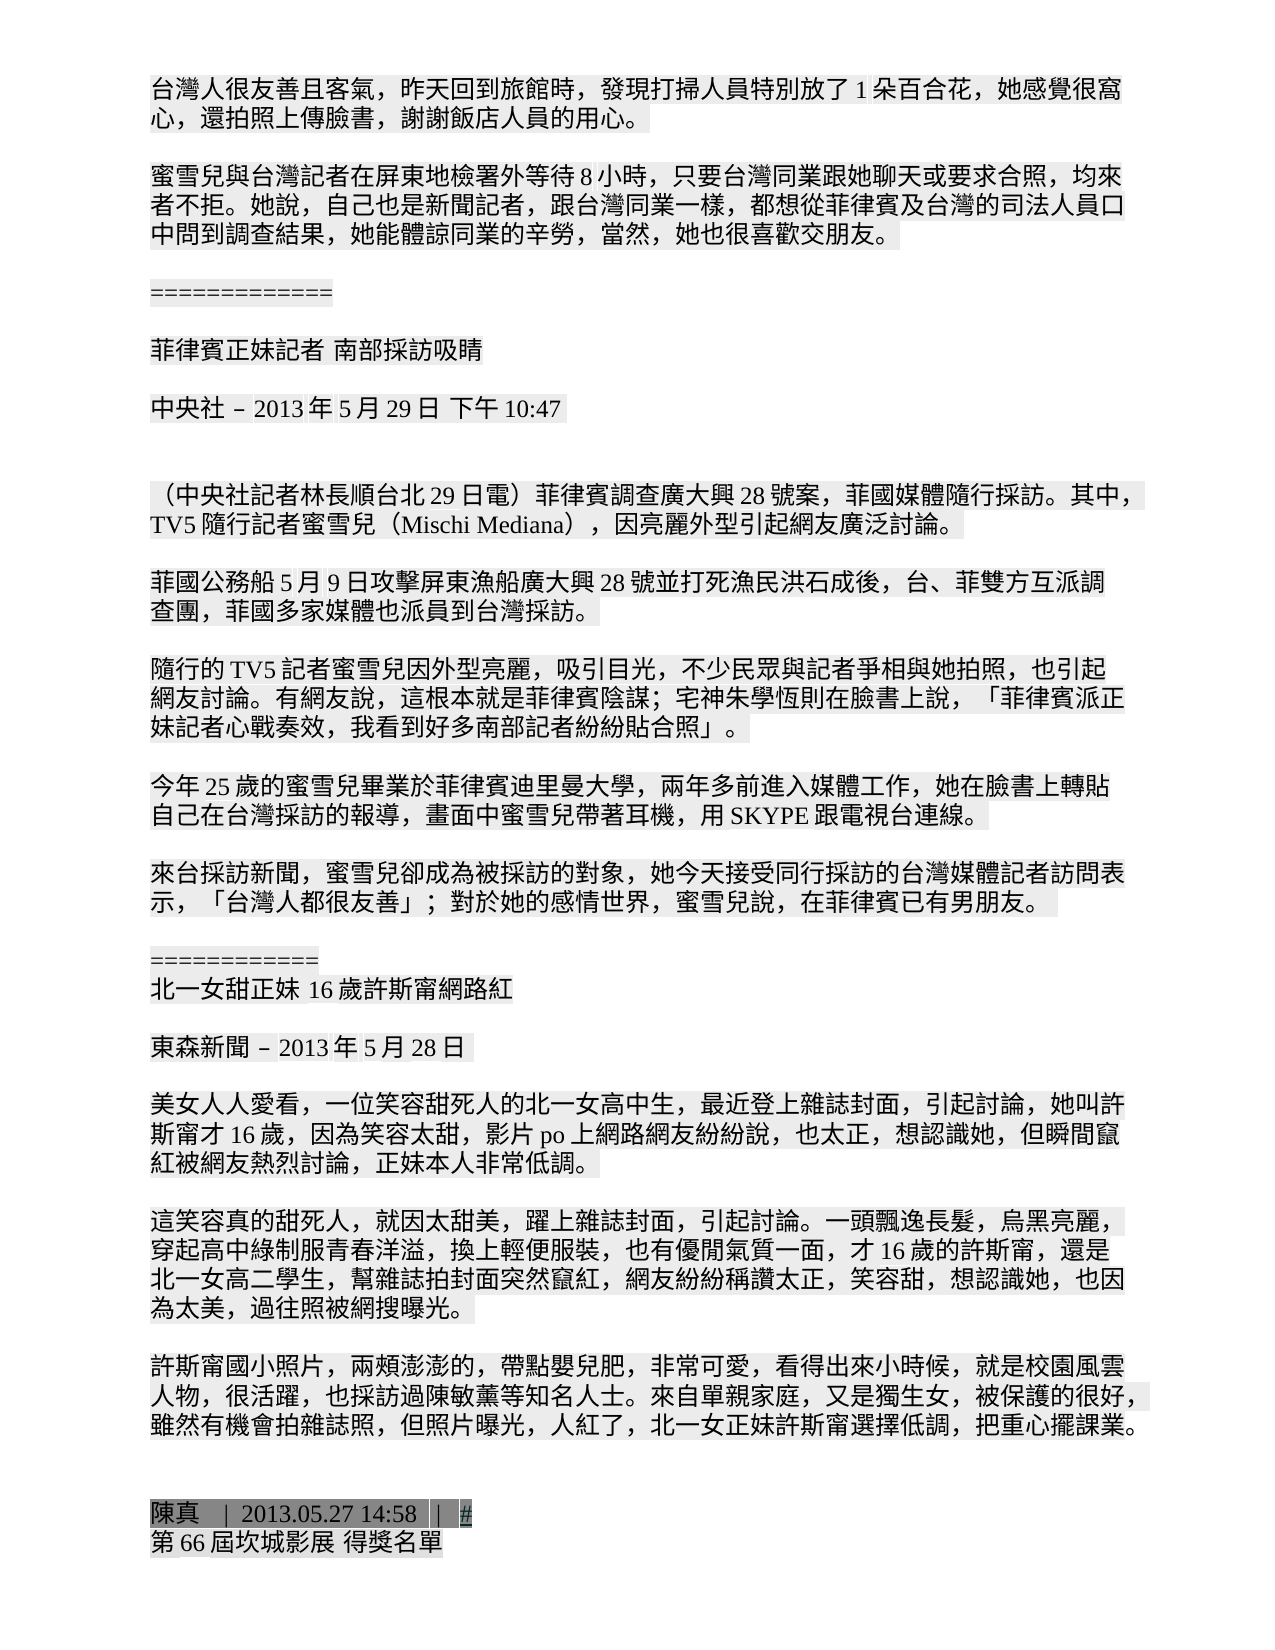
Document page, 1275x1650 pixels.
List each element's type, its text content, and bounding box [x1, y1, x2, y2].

text 住在台灣，不知道要用多大的力氣才能忍受這一切。在這方方面面上是沒有多少知音的。別人就算在語意文法上能夠"知道" 你的句子的意思，但究竟有沒有人像我一樣 "感到" 極度的厭惡和痛苦，我卻很存疑。 我不是在 "討論"，更不是在討論一種文化觀察或有關文明如何提升的話題，而是在表達一種由衷極度的厭惡和痛苦。我得承認，我對台灣人實在一點敬意和好感都沒有，由衷輕視和厭惡，身處這樣一種社會，感到巨大痛苦。 蠢蛋和混蛋們大概又要討論了，你不能一竿子打翻一條船哦，不能說台灣人 "都" 不好哦，這只是"一部份"的台灣人哦。但你若吃到一鍋飯到處是老鼠屎，你難道會故做英明理性狀地討論究竟老鼠屎比較多還是米粒比較多。你若在電梯裏聞到一陣屁味，你會不會故做心胸寬大兼睿智狀說氧分子依然佔了多數，不能說全部都是屁分子哦。 這痛苦是如此巨大，大到有時候我常想，如果我註定要在這樣一種窩囊猥瑣、難以與言的地方終老，這樣的生命值得活嗎？是不是乾脆自殺算了，實在太痛苦。 我並不是衛道人士，反倒是個反道德人士，但是，一個社會幾乎任何空氣和養分都沒有，看起世界來永遠就只是正妹、帥哥、爆奶，翹臀，你若跟這樣一群同胞一起生活在一個島上，你難道真的一點都不會感到痛苦。 我也不是一個關心世界的入世人物，反倒對外太空、對沒有地心引力之人事物充滿高度興趣，對地面上的東西總是興趣缺缺；但是，連我這樣一個非常不腳踏實地的避世者，收看凰衛視的新聞節目都能感到意趣盎然，充滿熱情與啟發，甚至啟蒙。 一個避世者是不會強調要關心什麼社會的，因此，我並不是說我們應該像對岸的新聞節目那樣充份深入掌握世界脈動；而是說，一個社會，不管哪個層面，永遠就只是正妹帥哥辣妹爆奶爆紅爆夯出國比賽台灣之光等等，生活其中，跟這樣一種窩囊猥瑣的同胞相處在一個小島上，難道你真的不會痛苦到很想乾脆捏LP自盡算了，太窩囊太猥瑣了，做為一個活生生的人，面對這樣一種心靈刑求，難道毫無一絲痛苦？ 幾年前跟旅行團去印度，導遊是個會講中文的印度人，我絕不誇張，八天的行程下來，我至少聽了超過一千次的正妹和甩哥(印度人把帥唸成第三聲甩)，幾乎所有的一切介紹，包括介紹甘地都說他是個甩哥；來到壯觀的性廟，他帶領團員觀看牆上各種性交圖案，他會說，大家快來看哦，這裏有兩個甩哥的小弟弟插入正妹的小妹妹哦，快來看，連毛都很清楚哦。 那位印度導遊說，我知道你們台灣人最喜歡正妹甩哥。因此，每到一個城市，他就會叫大家從車裏往窗外看，哪裏有個甩哥，哪裏有正妹。 離開佛祖誕生地時，他就告訴大家說這城市很窮，沒有甩哥，所以你們不會愛，但是不要抱怨，我現在就要帶你們去很多甩哥的地方，那就是新德里，印度最多甩哥的地方。 來到印度恆河，迎著黎明第一道陽光，當地人在河裏淨身進行宗教儀式，導遊會問大家說：想不想等一下帶你們去看甩哥和正妹洗澡喔，脫光光給你們看哦。 你也許會說，團員難道能忍受這樣一種每天講甩哥正妹講一千次的心靈刑求？如果你會這樣問，那你一定不是正港的台灣人，台灣人哪需要忍受，不但不必忍受，大家愛死了，樂翻天，而且女團員還會主動問也是甩哥的導遊說你等一下要不要脫光光到恆河裏洗給我們看？八天下來，幾乎所有話題都圍繞在甩哥正妹爆奶上，大夥樂陶陶，但我實在痛苦到很想脫隊。 有一次，跟團來到中國桂林，來到一個寧靜湖面，說是世外桃源，非常動人的一個地方，但團員竟然帶擴音器大夥唱起 "愛拼才會贏"，高分貝喧囂吵鬧，就在那一片所謂世外桃源的美麗寧靜湖面上。我縮在小船一角，盡量忍受巨大噪音，有一種快花轟的感覺。 走在街上，女團員們的眼光好像不是來看大山大水，而是四處尋找甩哥，拼命對他們偷拍照，而且互相好康倒相報，你看你看，那個男的眼睛好帥哦，那個男的好像劉德華哦，穿那樣好帥哦，遇有甩哥回眸，眾女更是驚聲尖叫受寵若驚。 我對於改革台灣社會毫無意願與興趣，更沒有那個膽量敢對愛台人士有所不敬，因此我並不是在呼籲任何改變。我只是覺得很痛苦，經常痛苦到極點，如果這島上能有個一樣痛苦的知音，或許我的痛苦會少一些。 陳真 ========== 菲正妹記者太美 台記者搶拍網友呼「攏是菲國陰謀啦！」 NOWnews – 2013年5月29日 下午1:59國際中心／綜合報導 台、菲兩國互派調查團，前往對方國家調查「廣大興28號」遭菲國公務船掃射事件，2國媒體也相互前往採訪。但有網友眼尖發現，菲律賓電視台「TV5」的隨行記者Mischi Mediana(蜜雪兒)，這次也跟著菲國調查團，前往屏東小琉球採訪洪家家屬。結果同行的男記者「淪陷」，也不斷搶拍照，連網友都直呼，「菲律賓的陰謀嗎？」 菲國媒體派出超過10多名記者採訪，其中出現讓人眼睛為之一亮的美女記者。網友發現該名記者的臉書粉絲團，全名為Mischi Mediana(蜜雪兒)，她是菲律賓電視台TV5的隨行記者，結果她外型太搶眼，讓人看了反而忘記了台菲兩國的緊張氣氛，甚至連台灣記者也都紛紛淪陷，搶著和她合照。 這位美女記者，連「宅神」朱學恒看過之後，都在臉書直呼「菲律賓派正妹記者心戰奏效，好多南部記者紛紛合照…」有網友看到後直呼，「這是菲律賓的陰謀吧？！」也有網友表示「看到這麼有氣質的正妹，相信誰都沒輒」。 =============== 菲正妹記者來台嚐鮮 必喝珍奶 蘋果日報 2013年05月30日 菲律賓TV5電視台女記者蜜雪兒（Mischi Mediana）來台採訪，不忘品嚐美食，她說，台灣食物很好吃，對台灣著名飲品珍珠奶茶，久聞不如一「喝」，在她的臉書貼上珍奶照，推薦來台必喝飲料之一。 ====== 「菲」常正! 來台採訪女記者爆紅 民視 – 2013年5月29日 廣大興28號漁船遭菲律賓公務船槍擊事件，菲國記者團上週來台採訪，其中菲律賓TV5女記者蜜雪兒，有著水汪汪的大眼以及漂亮臉蛋，加上不時露出親切笑容，讓許多台灣記者紛紛搶拍，就連宅神朱學恒都在網路上說，菲律賓派正妹記者心戰奏效。 為了釐清廣大興漁船遭槍擊事件，菲律賓三大主流媒體十多位記者特別來到台灣採訪，其中這位TV5的女記者，還透過網路，直接與菲律賓主播台連線，報導整起事件。 這位有著一頭飄逸長髮的記者叫做蜜雪兒，在台灣的採訪過程中，不僅展現出專業的態度，臉上更始終掛著甜美笑容，讓許多台灣記者，搶著跟她合照，就連朱學恒也在網路上說，菲律賓派正妹記者心戰奏效。 從記者身分，變成受訪對象，蜜雪兒受寵若驚，不過同行的菲國媒體同業，則開起玩笑的對她講，可以在台灣找個好對象，今年25歲的蜜雪兒，畢業於菲律賓迪里曼大學，兩年半前進入媒體工作，最早是採訪體育新聞，之後才轉到TV5新聞台，刮風下雨她穿著雨衣趕赴現場，軍事新聞場合，也能看的到她；另外她還有固定的時間，主持廣播節目，可說是相當有才華；這次來台採訪廣大興案，意外成為台灣媒體追逐焦點史料未及，也因而引發網友筆戰，有人說，我們的女記者比他正多了。 =========== 下榻處悄獻花 菲正妹記者揪感心 蘋果日報 2013年05月30日09:46 菲律賓TV5電視台女記者蜜雪兒（Mischi Mediana）是個可人兒，總是掛著笑容，她說，台灣人很友善且客氣，昨天回到旅館時，發現打掃人員特別放了1朵百合花，她感覺很窩心，還拍照上傳臉書，謝謝飯店人員的用心。 蜜雪兒與台灣記者在屏東地檢署外等待8小時，只要台灣同業跟她聊天或要求合照，均來者不拒。她說，自己也是新聞記者，跟台灣同業一樣，都想從菲律賓及台灣的司法人員口中問到調查結果，她能體諒同業的辛勞，當然，她也很喜歡交朋友。 ============= 菲律賓正妹記者 南部採訪吸睛 中央社 – 2013年5月29日 下午10:47 （中央社記者林長順台北29日電）菲律賓調查廣大興28號案，菲國媒體隨行採訪。其中，TV5隨行記者蜜雪兒（Mischi Mediana），因亮麗外型引起網友廣泛討論。 菲國公務船5月9日攻擊屏東漁船廣大興28號並打死漁民洪石成後，台、菲雙方互派調查團，菲國多家媒體也派員到台灣採訪。 隨行的TV5記者蜜雪兒因外型亮麗，吸引目光，不少民眾與記者爭相與她拍照，也引起網友討論。有網友說，這根本就是菲律賓陰謀；宅神朱學恆則在臉書上說，「菲律賓派正妹記者心戰奏效，我看到好多南部記者紛紛貼合照」。 今年25歲的蜜雪兒畢業於菲律賓迪里曼大學，兩年多前進入媒體工作，她在臉書上轉貼自己在台灣採訪的報導，畫面中蜜雪兒帶著耳機，用SKYPE跟電視台連線。 來台採訪新聞，蜜雪兒卻成為被採訪的對象，她今天接受同行採訪的台灣媒體記者訪問表示，「台灣人都很友善」；對於她的感情世界，蜜雪兒說，在菲律賓已有男朋友。 ============ 北一女甜正妹 16歲許斯甯網路紅 東森新聞 – 2013年5月28日 美女人人愛看，一位笑容甜死人的北一女高中生，最近登上雜誌封面，引起討論，她叫許斯甯才16歲，因為笑容太甜，影片po上網路網友紛紛說，也太正，想認識她，但瞬間竄紅被網友熱烈討論，正妹本人非常低調。 這笑容真的甜死人，就因太甜美，躍上雜誌封面，引起討論。一頭飄逸長髮，烏黑亮麗，穿起高中綠制服青春洋溢，換上輕便服裝，也有優閒氣質一面，才16歲的許斯甯，還是北一女高二學生，幫雜誌拍封面突然竄紅，網友紛紛稱讚太正，笑容甜，想認識她，也因為太美，過往照被網搜曝光。 許斯甯國小照片，兩頰澎澎的，帶點嬰兒肥，非常可愛，看得出來小時候，就是校園風雲人物，很活躍，也採訪過陳敏薰等知名人士。來自單親家庭，又是獨生女，被保護的很好，雖然有機會拍雜誌照，但照片曝光，人紅了，北一女正妹許斯甯選擇低調，把重心擺課業。 [150, 75, 1125, 1474]
text 陳真 | 2013.05.27 14:58 | # [150, 1499, 1125, 1528]
text 第66屆坎城影展 得獎名單 [150, 1528, 1125, 1558]
